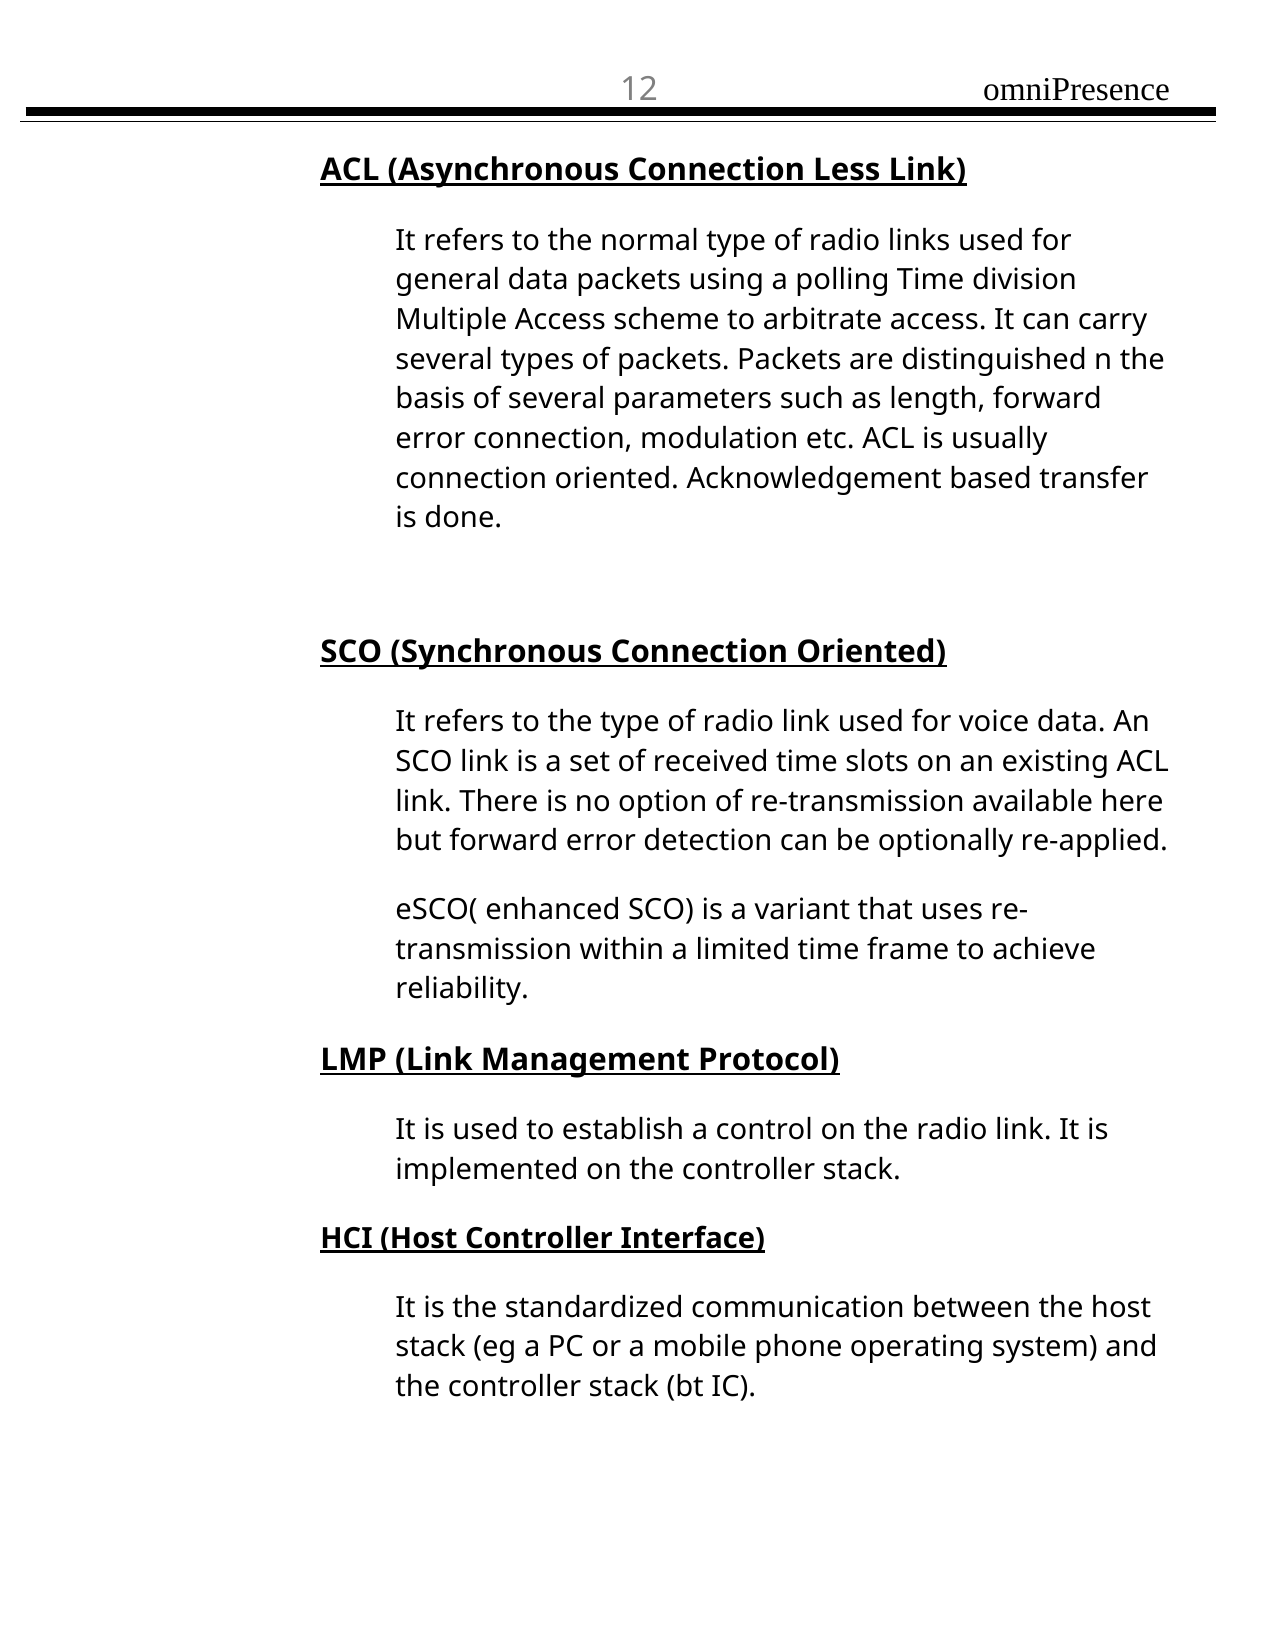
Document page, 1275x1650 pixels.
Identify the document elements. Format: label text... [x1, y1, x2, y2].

text It is used to establish a control on the radio link. It is implemented on the controller stack. [395, 1108, 1170, 1188]
list ACL (Asynchronous Connection Less Link) [283, 147, 1170, 190]
text It refers to the type of radio link used for voice data. An SCO link is a set of received time slots on an existing ACL link. There is no option of re-transmission available here but forward error detection can be optionally re-applied. [395, 701, 1170, 859]
list HCI (Host Controller Interface) [283, 1217, 1170, 1257]
text eSCO( enhanced SCO) is a variant that uses re-transmission within a limited time frame to achieve reliability. [395, 888, 1170, 1007]
text It refers to the normal type of radio links used for general data packets using a polling Time division Multiple Access scheme to arbitrate access. It can carry several types of packets. Packets are distinguished n the basis of several parameters such as length, forward error connection, modulation etc. ACL is usually connection oriented. Acknowledgement based transfer is done. [395, 219, 1170, 536]
text It is the standardized communication between the host stack (eg a PC or a mobile phone operating system) and the controller stack (bt IC). [395, 1286, 1170, 1405]
list SCO (Synchronous Connection Oriented) [283, 629, 1170, 671]
list LMP (Link Management Protocol) [283, 1037, 1170, 1079]
